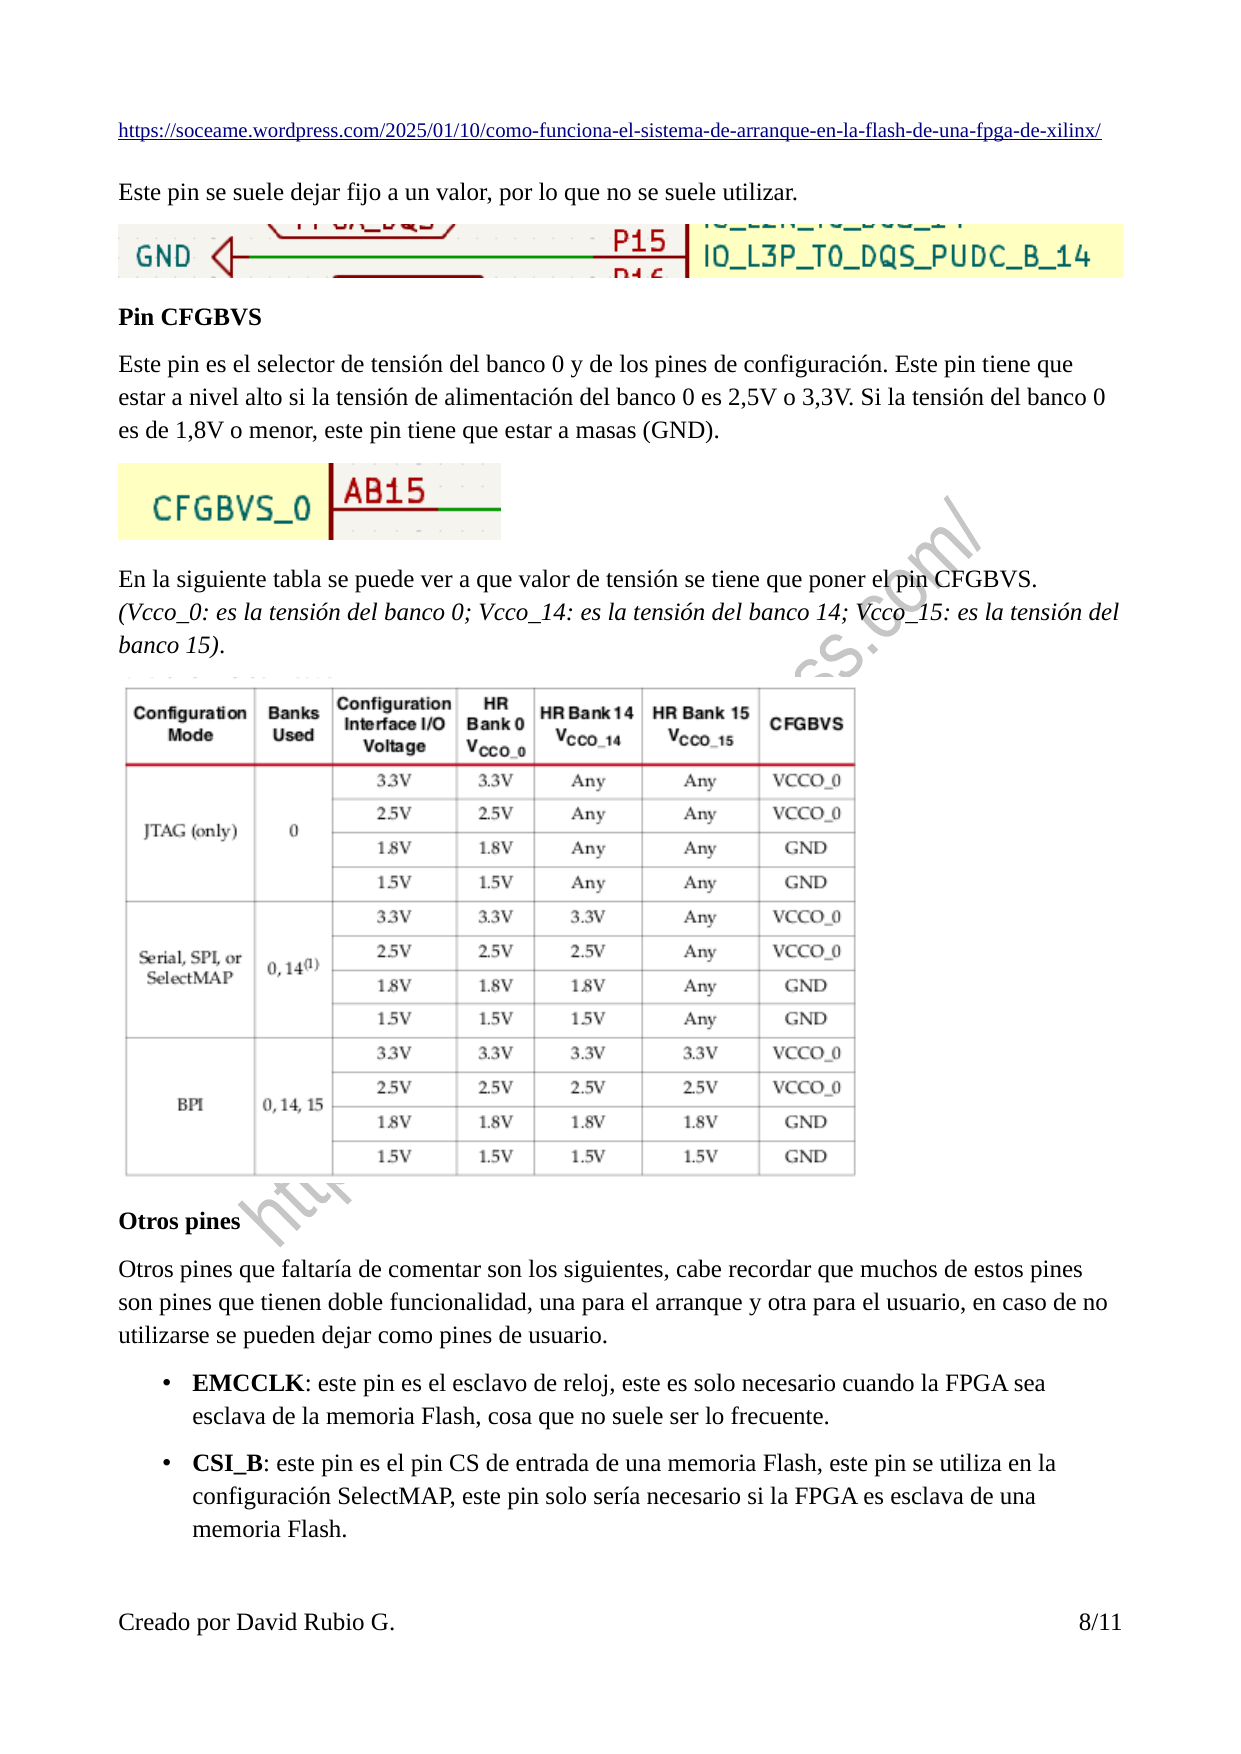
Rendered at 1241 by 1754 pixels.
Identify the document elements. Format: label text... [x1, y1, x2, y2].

text Este pin es el selector de tensión del banco 0 y de los pines de configuración. Este pin tiene que estar a nivel alto si la tensión de alimentación del banco 0 es 2,5V o 3,3V. Si la tensión del banco 0 es de 1,8V o menor, este pin tiene que estar a masas (GND). [118, 349, 1122, 444]
text Pin CFGBVS [118, 302, 1122, 331]
picture [118, 224, 1124, 278]
text [262, 1206, 1122, 1235]
picture [118, 677, 873, 1183]
text Otros pines que faltaría de comentar son los siguientes, cabe recordar que muchos de estos pines son pines que tienen doble funcionalidad, una para el arranque y otra para el usuario, en caso de no utilizarse se pueden dejar como pines de usuario. [118, 1254, 1122, 1349]
text Otros pines [118, 1206, 266, 1235]
text En la siguiente tabla se puede ver a que valor de tensión se tiene que poner el pin CFGBVS. (Vcco_0: es la tensión del banco 0; Vcco_14: es la tensión del banco 14; Vcco_15: es la tensión del banco 15). [118, 564, 1122, 659]
picture [118, 463, 501, 540]
list EMCCLK: este pin es el esclavo de reloj, este es solo necesario cuando la FPGA sea esclava de la memoria Flash, cosa que no suele ser lo frecuente. [162, 1368, 1122, 1429]
list CSI_B: este pin es el pin CS de entrada de una memoria Flash, este pin se utiliza en la configuración SelectMAP, este pin solo sería necesario si la FPGA es esclava de una memoria Flash. [162, 1448, 1122, 1543]
text Este pin se suele dejar fijo a un valor, por lo que no se suele utilizar. [118, 177, 1122, 206]
